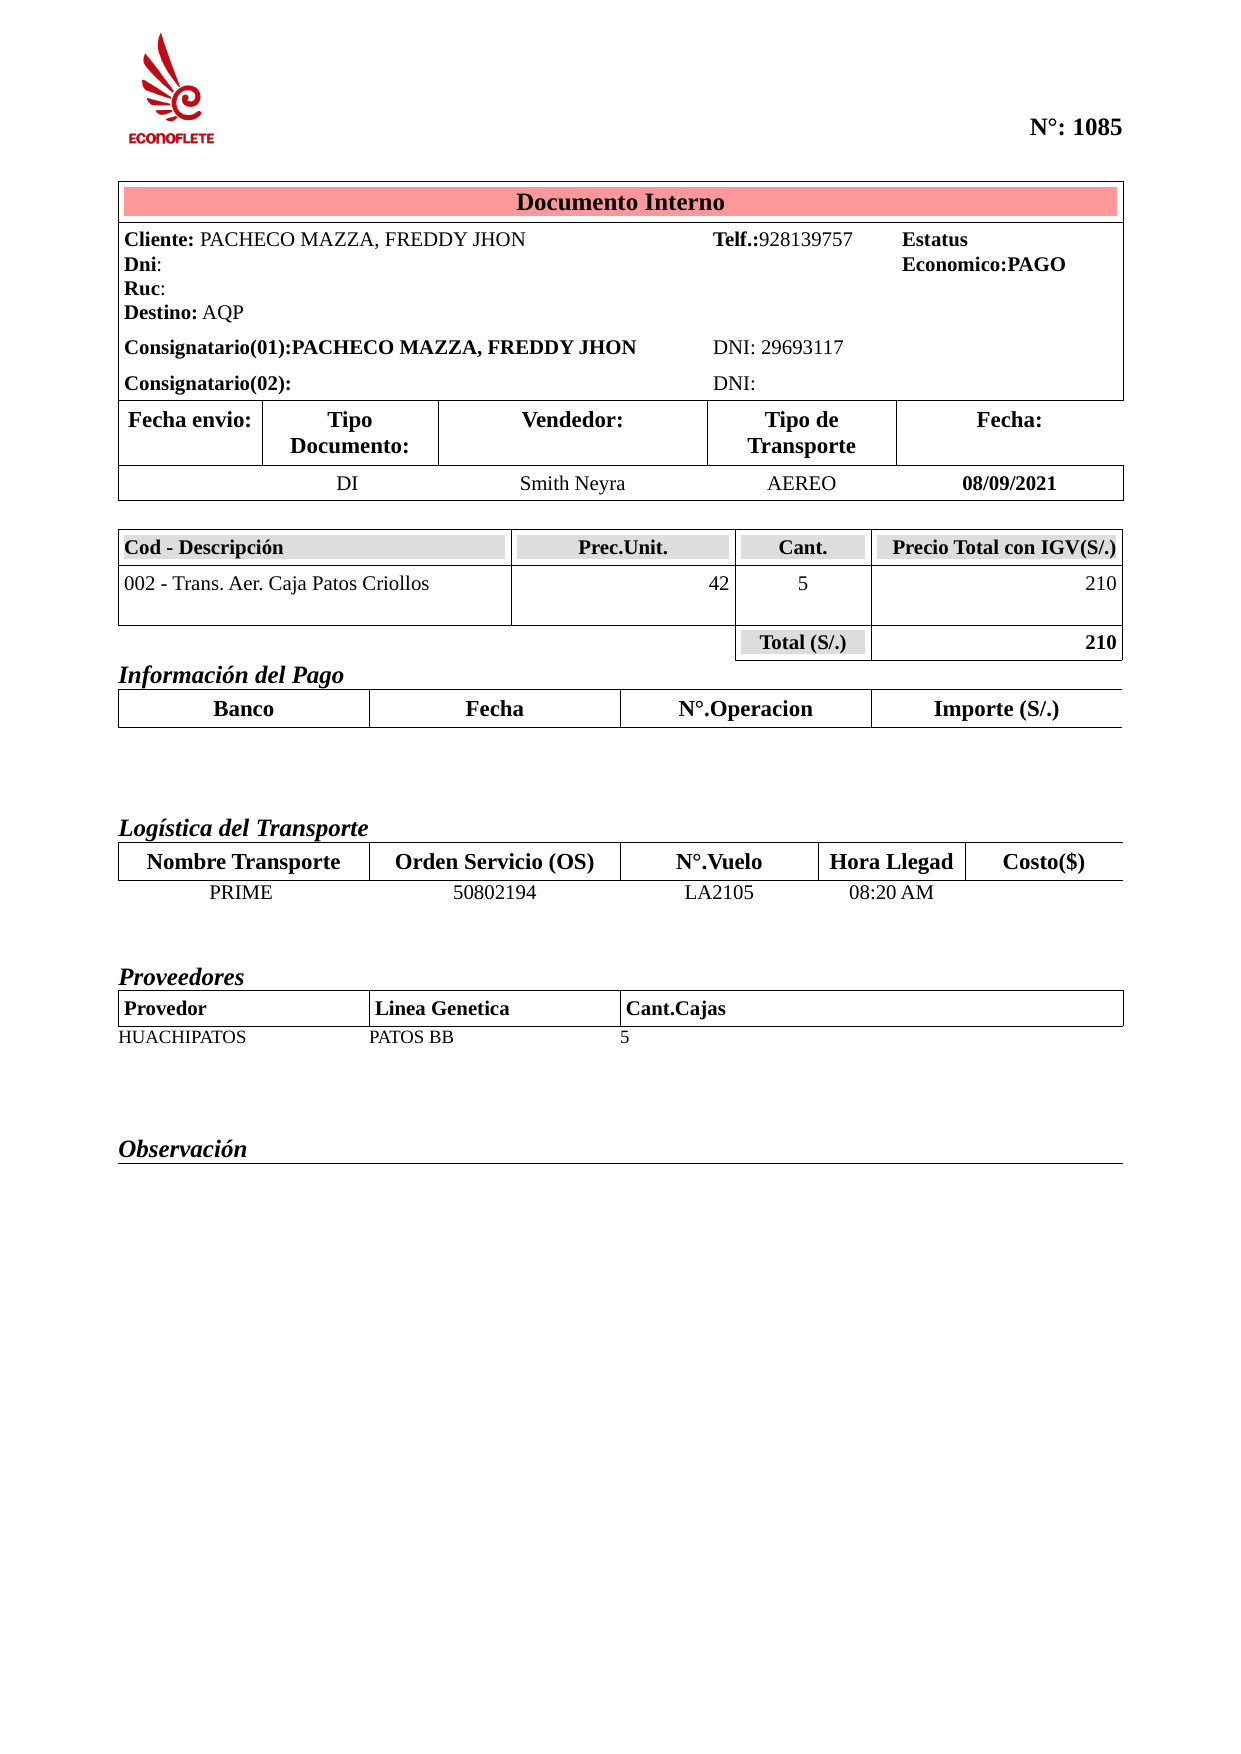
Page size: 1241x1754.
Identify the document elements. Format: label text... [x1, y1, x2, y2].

table_cell [965, 933, 1123, 962]
table_cell Consignatario(01):PACHECO MAZZA, FREDDY JHON [119, 329, 707, 365]
table_header Nombre Transporte [119, 843, 369, 880]
table_header Prec.Unit. [512, 530, 735, 565]
table_cell Cliente: PACHECO MAZZA, FREDDY JHON Dni: Ruc: Destino: AQP [119, 223, 707, 329]
table_header N°.Operacion [621, 690, 871, 727]
table_cell [620, 933, 818, 962]
table_cell [620, 1091, 1123, 1112]
table_cell [118, 1069, 369, 1091]
table_cell 08/09/2021 [896, 466, 1123, 500]
table_cell [871, 785, 1122, 813]
table_cell 5 [620, 1027, 1123, 1048]
table_cell 5 [736, 566, 871, 624]
table_cell [118, 785, 369, 813]
text Logística del Transporte [118, 813, 1122, 842]
table_cell DI [262, 466, 438, 500]
table_cell [369, 785, 620, 813]
text Información del Pago [118, 660, 1122, 689]
table_cell [818, 904, 965, 933]
table_cell Vendedor: [439, 401, 707, 465]
table_cell [965, 904, 1123, 933]
table_cell [818, 933, 965, 962]
table_header Costo($) [966, 843, 1123, 880]
table_cell Estatus Economico:PAGO [896, 223, 1123, 329]
table_cell LA2105 [620, 881, 818, 904]
table_cell [965, 881, 1123, 904]
table_cell PRIME [118, 881, 369, 904]
table_cell [369, 1069, 620, 1091]
table_cell Telf.:928139757 [707, 223, 896, 329]
table_header Orden Servicio (OS) [370, 843, 620, 880]
table_header Provedor [119, 991, 369, 1026]
table_cell DNI: 29693117 [707, 329, 1123, 365]
table_cell Consignatario(02): [119, 365, 707, 400]
table_cell PATOS BB [369, 1027, 620, 1048]
table_cell [620, 1069, 1123, 1091]
table_cell 002 - Trans. Aer. Caja Patos Criollos [119, 566, 511, 624]
table_header Linea Genetica [370, 991, 620, 1026]
table_cell Total (S/.) [736, 626, 871, 660]
table_cell 50802194 [369, 881, 620, 904]
table_header Importe (S/.) [872, 690, 1122, 727]
table_cell 210 [872, 626, 1122, 660]
table_cell [871, 728, 1122, 756]
table_cell [871, 756, 1122, 784]
table_header Banco [119, 690, 369, 727]
table_cell [620, 1112, 1123, 1134]
table_cell [369, 1112, 620, 1134]
table_cell [369, 1048, 620, 1069]
table_cell 42 [512, 566, 735, 624]
table_cell [369, 756, 620, 784]
table_cell [118, 1048, 369, 1069]
table_header Cant.Cajas [621, 991, 1123, 1026]
table_header Cant. [736, 530, 871, 565]
table_cell HUACHIPATOS [118, 1027, 369, 1048]
table_cell [620, 756, 871, 784]
table_cell [369, 904, 620, 933]
table_cell Tipo de Transporte [708, 401, 896, 465]
table_cell AEREO [707, 466, 896, 500]
table_cell DNI: [707, 365, 1123, 400]
table_cell Fecha: [897, 401, 1123, 465]
table_cell [620, 785, 871, 813]
text Observación [118, 1134, 1122, 1163]
table_cell [369, 728, 620, 756]
table_cell Tipo Documento: [263, 401, 438, 465]
table_cell [620, 904, 818, 933]
text Proveedores [118, 962, 1122, 990]
table_cell [118, 1091, 369, 1112]
table_header Fecha [370, 690, 620, 727]
table_header N°.Vuelo [621, 843, 818, 880]
table_cell [118, 904, 369, 933]
table_cell [118, 728, 369, 756]
table_header Hora Llegad [819, 843, 965, 880]
table_cell [118, 756, 369, 784]
picture [118, 32, 225, 144]
table_header Cod - Descripción [119, 530, 511, 565]
table_cell [119, 466, 262, 500]
table_cell [511, 626, 735, 660]
table_cell [118, 933, 369, 962]
table_cell [118, 1112, 369, 1134]
table_header Precio Total con IGV(S/.) [872, 530, 1122, 565]
table_cell [369, 933, 620, 962]
table_cell Smith Neyra [438, 466, 707, 500]
table_cell [620, 728, 871, 756]
table_cell [620, 1048, 1123, 1069]
table_header [118, 1164, 1123, 1187]
table_cell 210 [872, 566, 1122, 624]
table_cell 08:20 AM [818, 881, 965, 904]
table_header Documento Interno [119, 182, 1123, 222]
table_cell [369, 1091, 620, 1112]
table_cell Fecha envio: [119, 401, 262, 465]
table_cell [118, 626, 511, 660]
